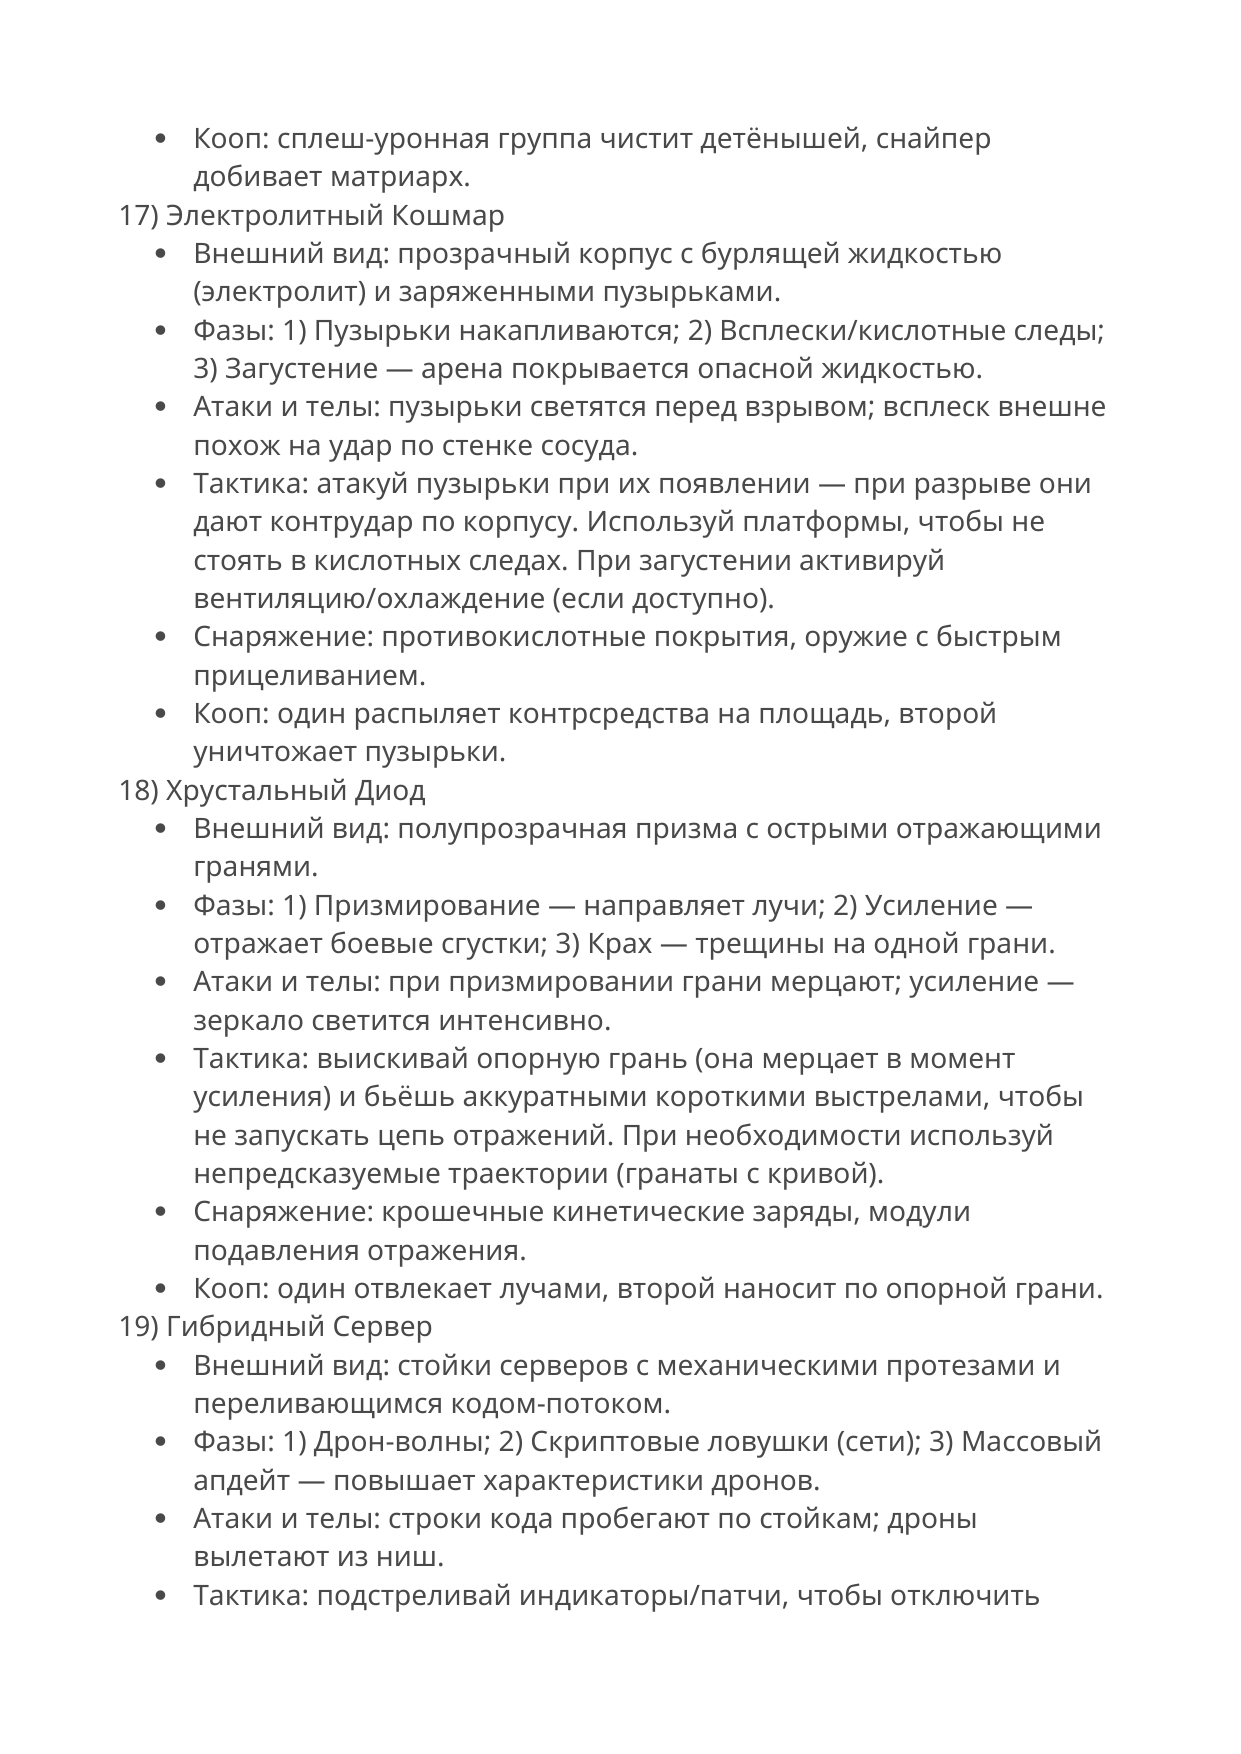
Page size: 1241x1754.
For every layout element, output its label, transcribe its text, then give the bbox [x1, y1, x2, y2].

list Внешний вид: полупрозрачная призма с острыми отражающими гранями. [156, 808, 1122, 885]
list Атаки и телы: строки кода пробегают по стойкам; дроны вылетают из ниш. [156, 1498, 1122, 1575]
list Фазы: 1) Дрон-волны; 2) Скриптовые ловушки (сети); 3) Массовый апдейт — повышает характеристики дронов. [156, 1421, 1122, 1498]
list Кооп: один распыляет контрсредства на площадь, второй уничтожает пузырьки. [156, 693, 1122, 770]
list Тактика: выискивай опорную грань (она мерцает в момент усиления) и бьёшь аккуратными короткими выстрелами, чтобы не запускать цепь отражений. При необходимости используй непредсказуемые траектории (гранаты с кривой). [156, 1038, 1122, 1191]
list Кооп: один отвлекает лучами, второй наносит по опорной грани. [156, 1268, 1122, 1306]
list Тактика: атакуй пузырьки при их появлении — при разрыве они дают контрудар по корпусу. Используй платформы, чтобы не стоять в кислотных следах. При загустении активируй вентиляцию/охлаждение (если доступно). [156, 463, 1122, 616]
list Тактика: подстреливай индикаторы/патчи, чтобы отключить [156, 1575, 1122, 1613]
list Кооп: сплеш-уронная группа чистит детёнышей, снайпер добивает матриарх. [156, 118, 1122, 195]
list Атаки и телы: при призмировании грани мерцают; усиление — зеркало светится интенсивно. [156, 961, 1122, 1038]
text 17) Электролитный Кошмар [118, 195, 1122, 233]
list Снаряжение: крошечные кинетические заряды, модули подавления отражения. [156, 1191, 1122, 1268]
text 19) Гибридный Сервер [118, 1306, 1122, 1345]
list Внешний вид: стойки серверов с механическими протезами и переливающимся кодом-потоком. [156, 1345, 1122, 1421]
text 18) Хрустальный Диод [118, 770, 1122, 808]
list Фазы: 1) Призмирование — направляет лучи; 2) Усиление — отражает боевые сгустки; 3) Крах — трещины на одной грани. [156, 885, 1122, 961]
list Внешний вид: прозрачный корпус с бурлящей жидкостью (электролит) и заряженными пузырьками. [156, 233, 1122, 310]
list Атаки и телы: пузырьки светятся перед взрывом; всплеск внешне похож на удар по стенке сосуда. [156, 386, 1122, 463]
list Снаряжение: противокислотные покрытия, оружие с быстрым прицеливанием. [156, 616, 1122, 693]
list Фазы: 1) Пузырьки накапливаются; 2) Всплески/кислотные следы; 3) Загустение — арена покрывается опасной жидкостью. [156, 310, 1122, 386]
